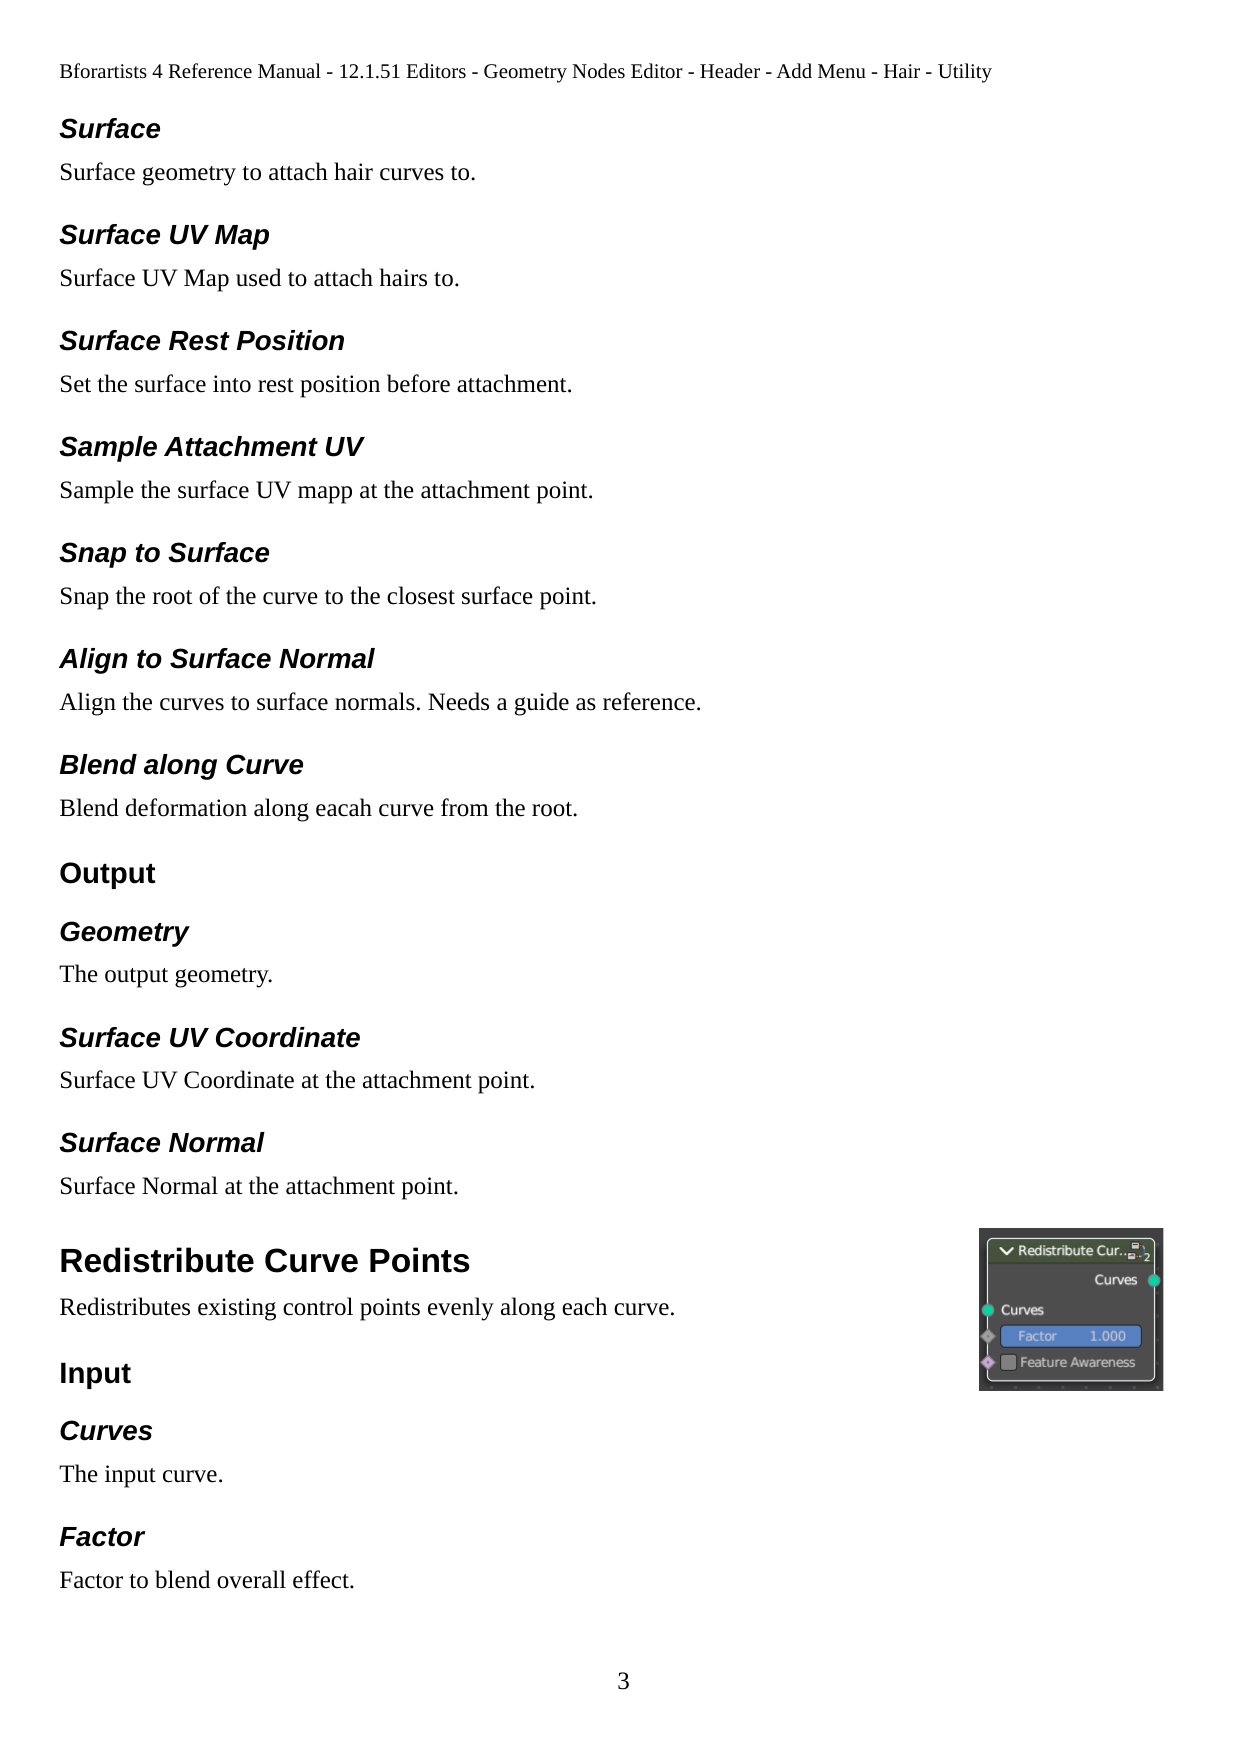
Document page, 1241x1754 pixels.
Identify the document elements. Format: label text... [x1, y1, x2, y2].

text Set the surface into rest position before attachment. [59, 369, 1181, 398]
subtitle Surface UV Map [59, 218, 1181, 250]
text Redistributes existing control points evenly along each curve. [59, 1292, 979, 1321]
subtitle Snap to Surface [59, 536, 1181, 568]
text Blend deformation along eacah curve from the root. [59, 793, 1181, 821]
text Surface UV Map used to attach hairs to. [59, 263, 1181, 292]
subtitle Curves [59, 1415, 1181, 1447]
subtitle Geometry [59, 915, 1181, 947]
subtitle Align to Surface Normal [59, 642, 1181, 674]
text Surface Normal at the attachment point. [59, 1171, 1181, 1200]
subtitle Output [59, 856, 1181, 890]
subtitle Surface Rest Position [59, 324, 1181, 356]
subtitle Redistribute Curve Points [59, 1241, 979, 1280]
subtitle Surface Normal [59, 1127, 1181, 1159]
subtitle Input [59, 1356, 979, 1390]
subtitle Blend along Curve [59, 748, 1181, 780]
subtitle Surface UV Coordinate [59, 1021, 1181, 1053]
subtitle Surface [59, 113, 1181, 144]
text The output geometry. [59, 959, 1181, 988]
text Surface geometry to attach hair curves to. [59, 157, 1181, 186]
text Align the curves to surface normals. Needs a guide as reference. [59, 687, 1181, 715]
subtitle Sample Attachment UV [59, 430, 1181, 462]
text The input curve. [59, 1459, 1181, 1488]
subtitle [1164, 1241, 1181, 1280]
subtitle Factor [59, 1521, 1181, 1552]
picture [979, 1228, 1164, 1391]
subtitle [1164, 1356, 1181, 1390]
text Factor to blend overall effect. [59, 1565, 1181, 1594]
text Sample the surface UV mapp at the attachment point. [59, 475, 1181, 503]
text Surface UV Coordinate at the attachment point. [59, 1065, 1181, 1094]
text Snap the root of the curve to the closest surface point. [59, 581, 1181, 609]
